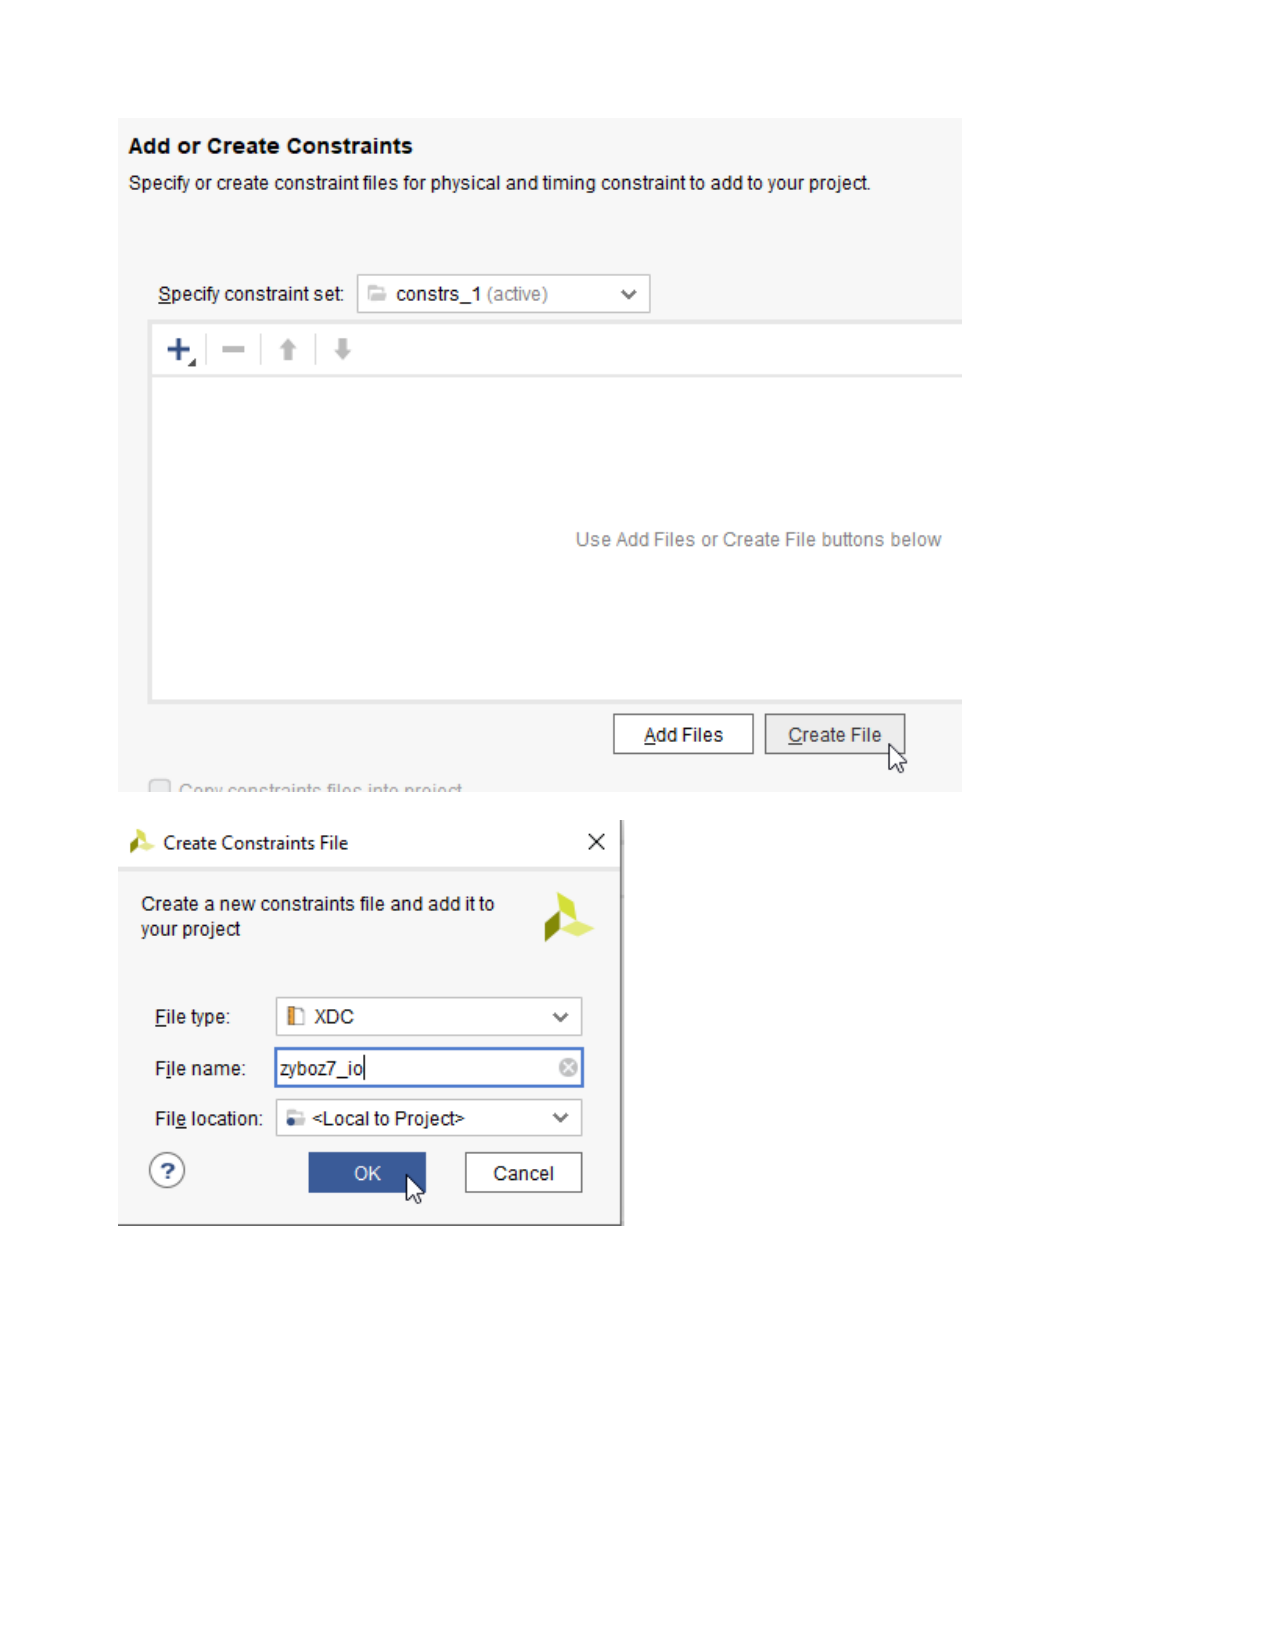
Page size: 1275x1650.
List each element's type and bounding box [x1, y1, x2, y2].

picture [118, 820, 625, 1226]
picture [118, 118, 962, 792]
